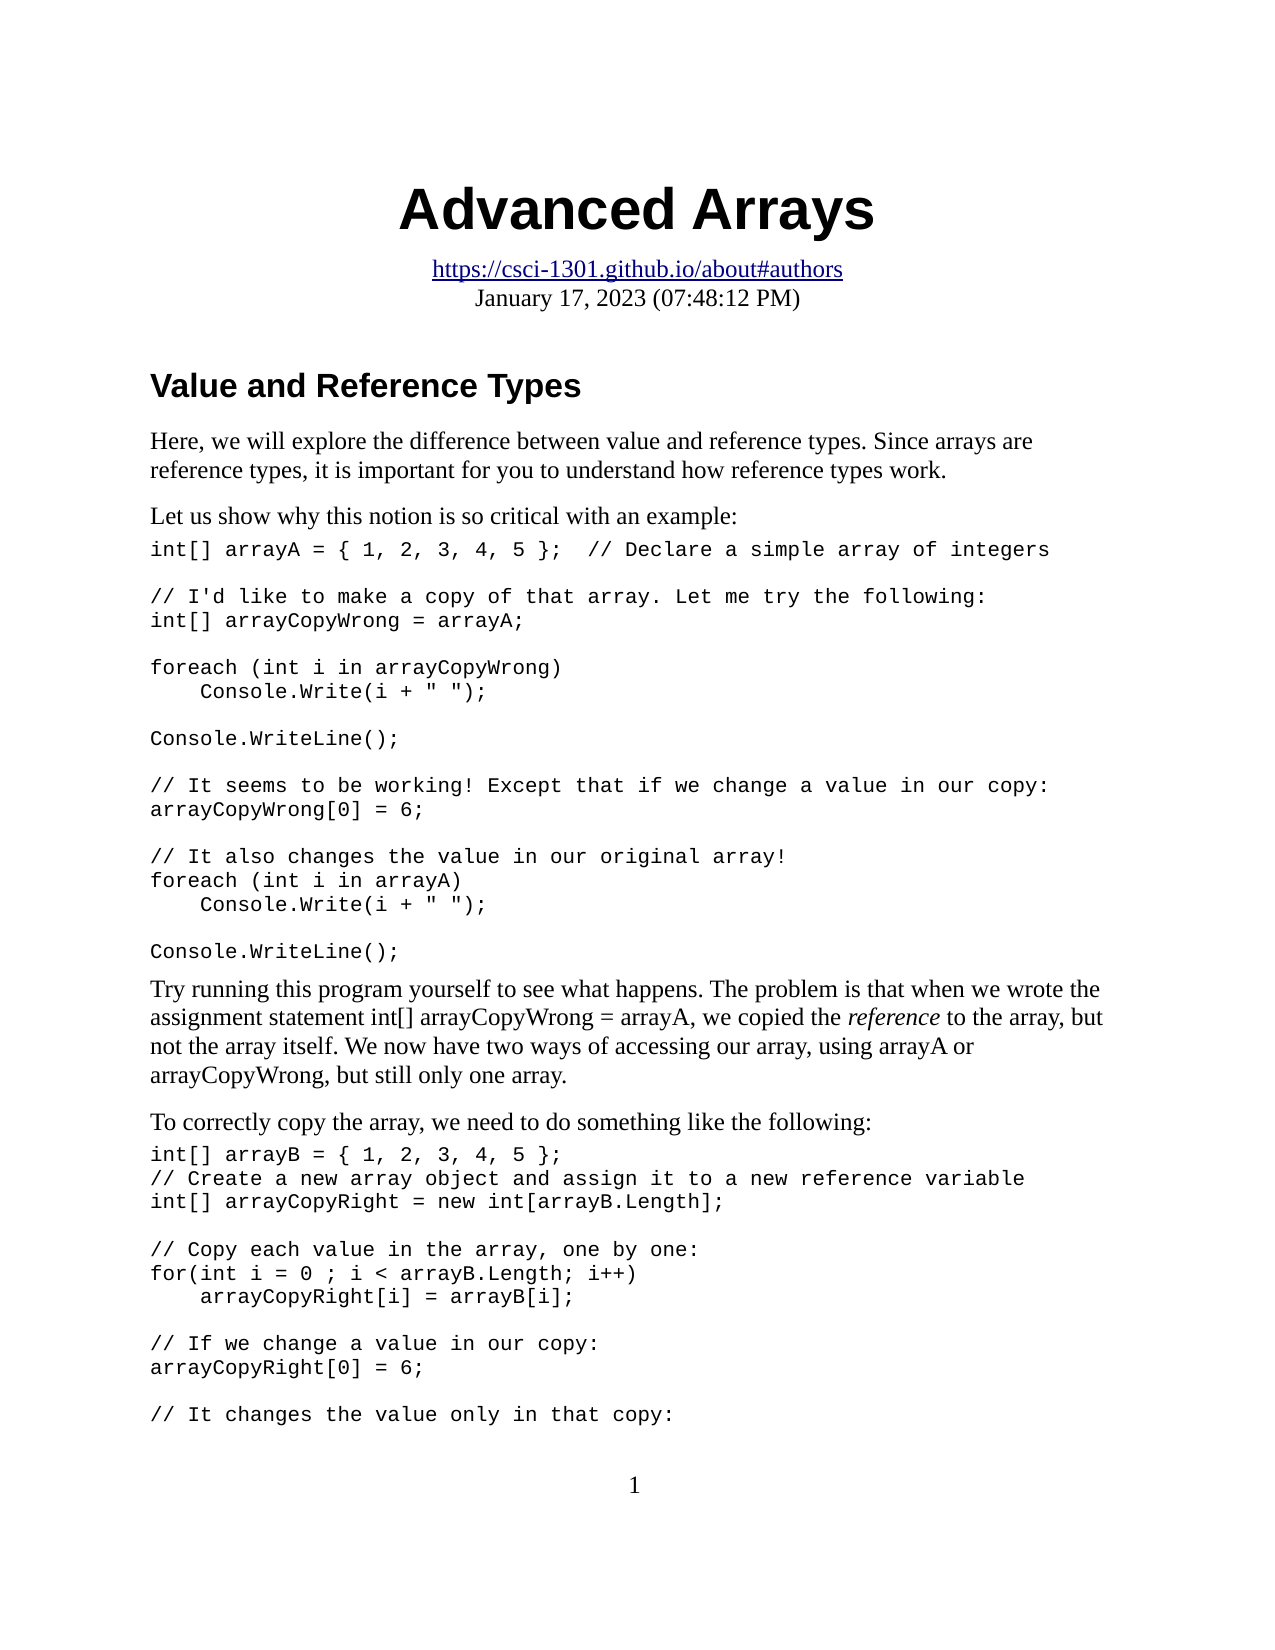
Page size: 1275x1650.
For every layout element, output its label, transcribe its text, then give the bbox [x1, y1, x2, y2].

text Console.Write(i + " "); [150, 681, 1125, 704]
text Console.WriteLine(); [150, 941, 1125, 965]
text for(int i = 0 ; i < arrayB.Length; i++) [150, 1262, 1125, 1286]
text // If we change a value in our copy: [150, 1333, 1125, 1357]
text January 17, 2023 (07:48:12 PM) [150, 283, 1125, 312]
text // Copy each value in the array, one by one: [150, 1239, 1125, 1262]
text int[] arrayCopyWrong = arrayA; [150, 610, 1125, 634]
text arrayCopyRight[0] = 6; [150, 1357, 1125, 1381]
text // It seems to be working! Except that if we change a value in our copy: [150, 776, 1125, 799]
text To correctly copy the array, we need to do something like the following: [150, 1107, 1125, 1135]
text foreach (int i in arrayA) [150, 870, 1125, 894]
text Console.WriteLine(); [150, 728, 1125, 752]
title Advanced Arrays [150, 175, 1125, 242]
text int[] arrayA = { 1, 2, 3, 4, 5 }; // Declare a simple array of integers [150, 539, 1125, 563]
text arrayCopyRight[i] = arrayB[i]; [150, 1286, 1125, 1310]
text int[] arrayB = { 1, 2, 3, 4, 5 }; [150, 1144, 1125, 1168]
text Try running this program yourself to see what happens. The problem is that when we wrote the assignment statement int[] arrayCopyWrong = arrayA, we copied the reference to the array, but not the array itself. We now have two ways of accessing our array, using arrayA or arrayCopyWrong, but still only one array. [150, 974, 1125, 1089]
text Here, we will explore the difference between value and reference types. Since arrays are reference types, it is important for you to understand how reference types work. [150, 426, 1125, 483]
text arrayCopyWrong[0] = 6; [150, 799, 1125, 823]
text https://csci-1301.github.io/about#authors [150, 254, 1125, 283]
text foreach (int i in arrayCopyWrong) [150, 657, 1125, 681]
text Let us show why this notion is so critical with an example: [150, 501, 1125, 530]
text // Create a new array object and assign it to a new reference variable [150, 1168, 1125, 1192]
text Console.Write(i + " "); [150, 894, 1125, 917]
subtitle Value and Reference Types [150, 366, 1125, 404]
text // I'd like to make a copy of that array. Let me try the following: [150, 586, 1125, 610]
text int[] arrayCopyRight = new int[arrayB.Length]; [150, 1192, 1125, 1215]
text // It also changes the value in our original array! [150, 846, 1125, 870]
text // It changes the value only in that copy: [150, 1404, 1125, 1428]
